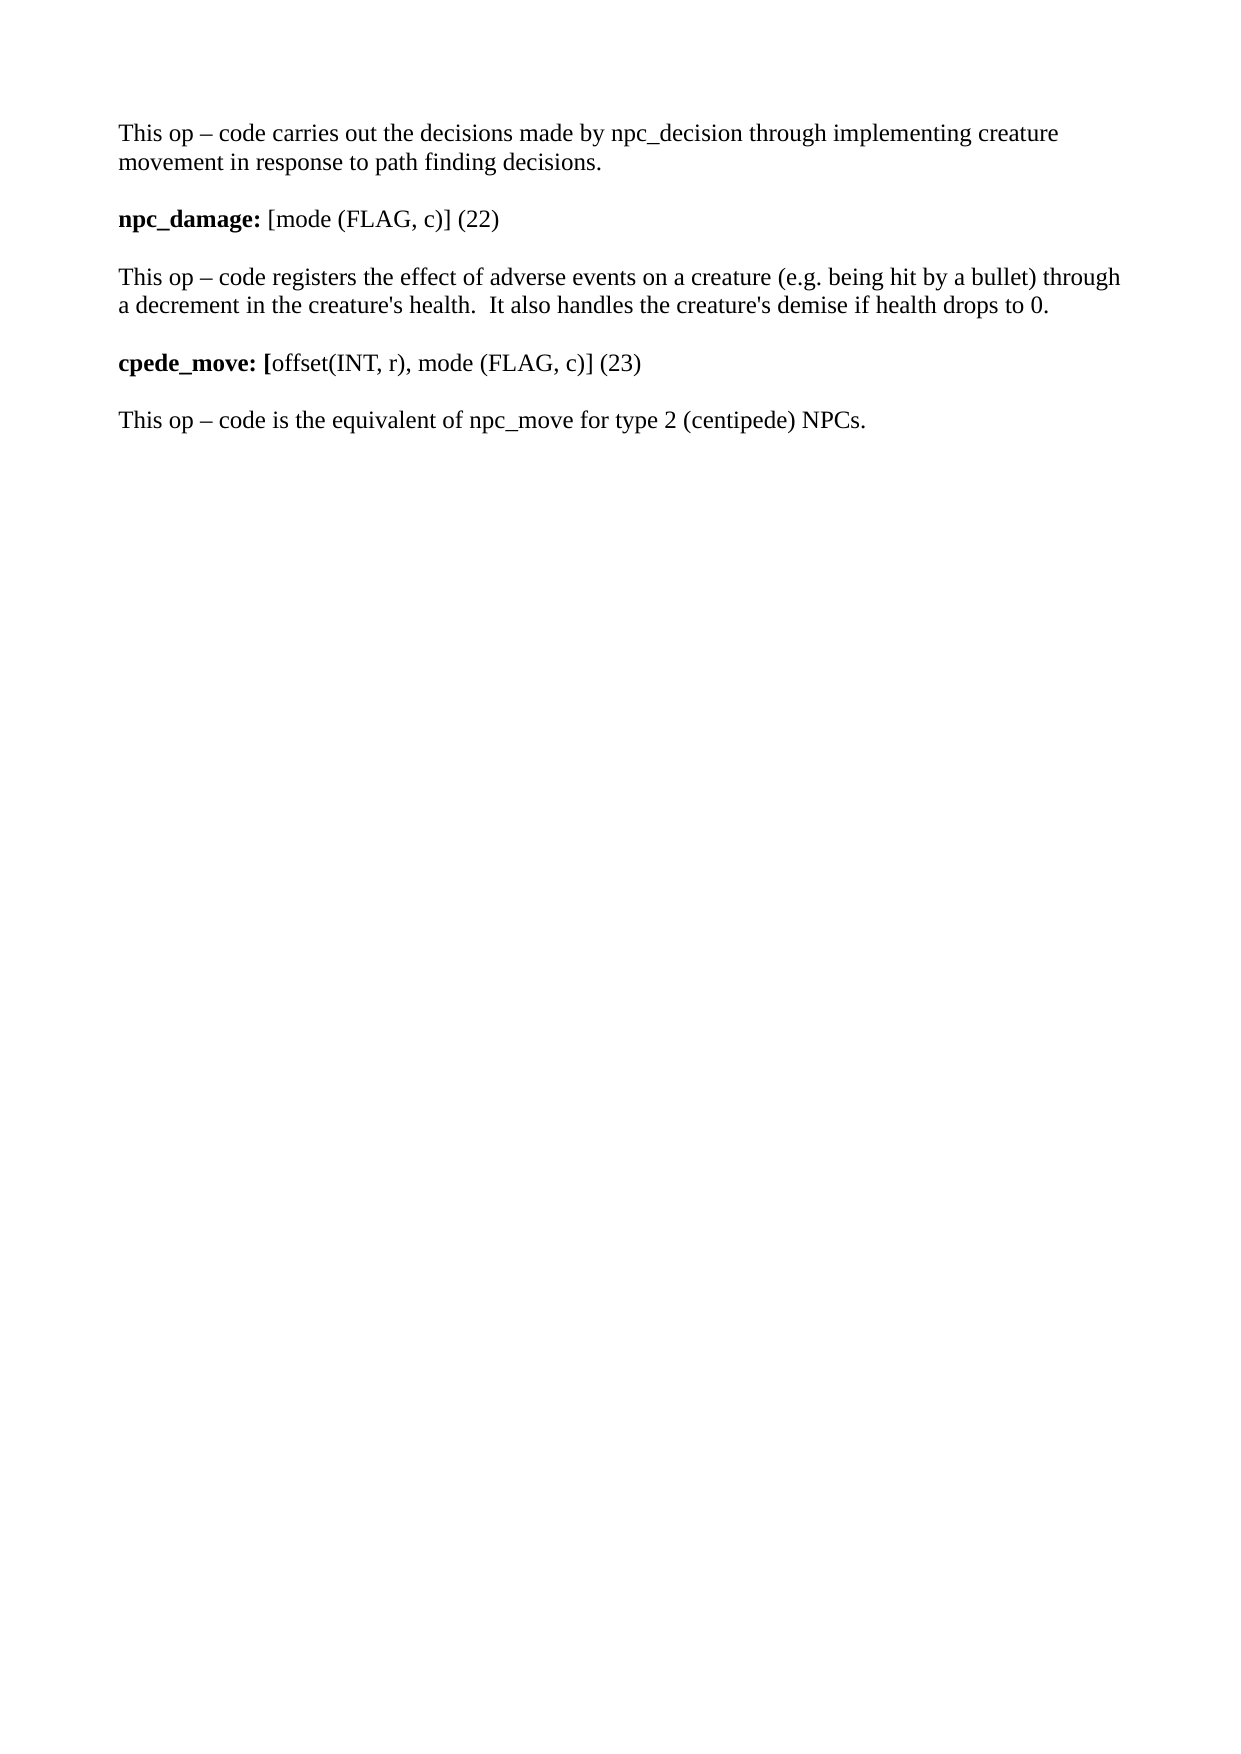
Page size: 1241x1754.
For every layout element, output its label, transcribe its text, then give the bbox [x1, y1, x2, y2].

text cpede_move: [offset(INT, r), mode (FLAG, c)] (23) [118, 348, 1122, 377]
text This op – code registers the effect of adverse events on a creature (e.g. being hit by a bullet) through a decrement in the creature's health. It also handles the creature's demise if health drops to 0. [118, 262, 1122, 319]
text npc_damage: [mode (FLAG, c)] (22) [118, 204, 1122, 233]
text This op – code is the equivalent of npc_move for type 2 (centipede) NPCs. [118, 406, 1122, 434]
text This op – code carries out the decisions made by npc_decision through implementing creature movement in response to path finding decisions. [118, 118, 1122, 176]
